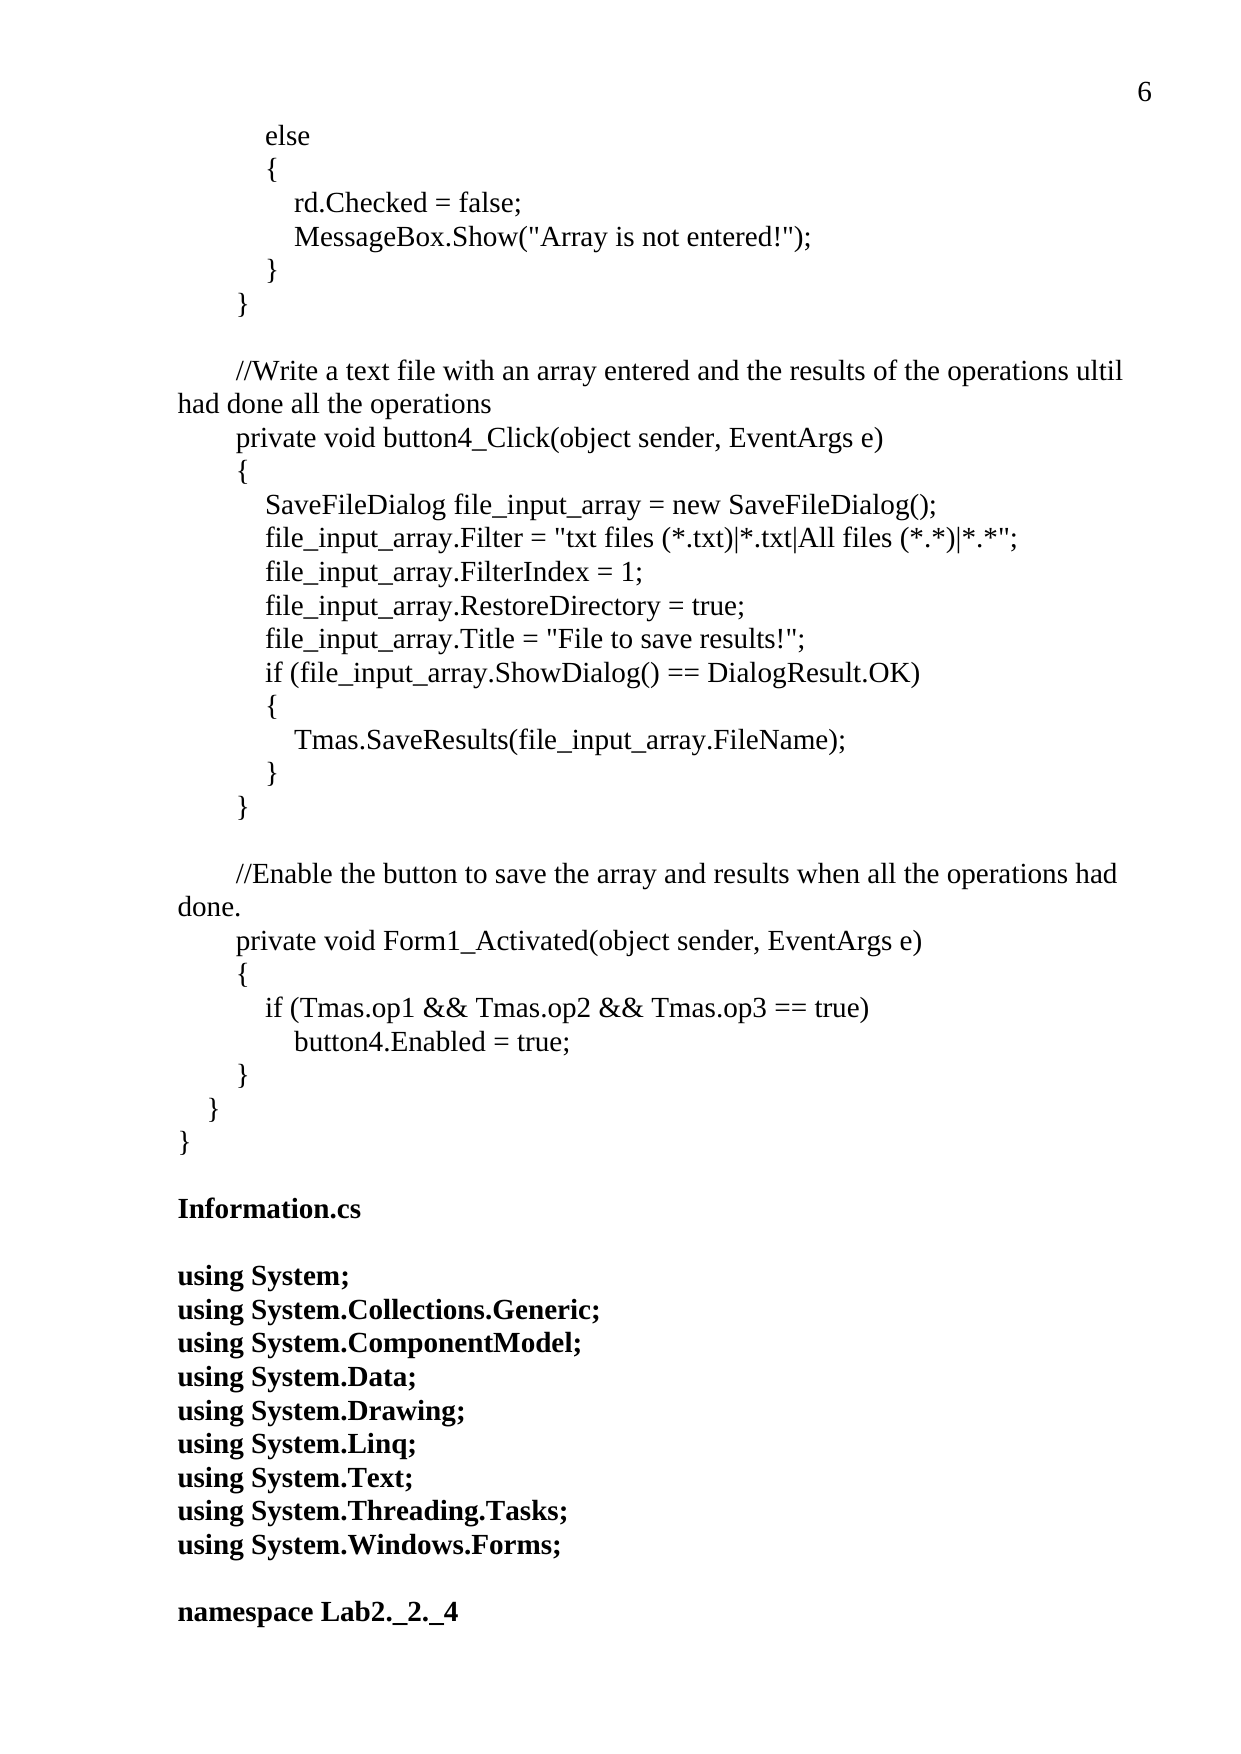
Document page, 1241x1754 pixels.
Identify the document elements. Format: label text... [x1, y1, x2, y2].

text namespace Lab2._2._4 [177, 1594, 1152, 1627]
text private void Form1_Activated(object sender, EventArgs e) [177, 923, 1152, 957]
text if (Tmas.op1 && Tmas.op2 && Tmas.op3 == true) [177, 990, 1152, 1024]
text { [177, 957, 1152, 990]
text { [177, 688, 1152, 722]
text using System.Windows.Forms; [177, 1527, 1152, 1560]
text } [177, 755, 1152, 789]
text using System.Drawing; [177, 1393, 1152, 1426]
text file_input_array.Title = "File to save results!"; [177, 621, 1152, 655]
text file_input_array.FilterIndex = 1; [177, 554, 1152, 588]
text using System.Text; [177, 1460, 1152, 1493]
text { [177, 453, 1152, 487]
text } [177, 789, 1152, 822]
text MessageBox.Show("Array is not entered!"); [177, 219, 1152, 252]
text } [177, 286, 1152, 319]
text if (file_input_array.ShowDialog() == DialogResult.OK) [177, 655, 1152, 688]
text { [177, 152, 1152, 185]
text using System.Collections.Generic; [177, 1292, 1152, 1326]
text } [177, 1124, 1152, 1158]
text using System.Threading.Tasks; [177, 1493, 1152, 1527]
text } [177, 1091, 1152, 1124]
text else [177, 118, 1152, 152]
text SaveFileDialog file_input_array = new SaveFileDialog(); [177, 487, 1152, 521]
text using System; [177, 1258, 1152, 1292]
text using System.Data; [177, 1359, 1152, 1393]
text file_input_array.RestoreDirectory = true; [177, 588, 1152, 621]
text rd.Checked = false; [177, 185, 1152, 219]
text private void button4_Click(object sender, EventArgs e) [177, 420, 1152, 453]
text button4.Enabled = true; [177, 1024, 1152, 1057]
text Tmas.SaveResults(file_input_array.FileName); [177, 722, 1152, 755]
text } [177, 252, 1152, 286]
text Information.cs [177, 1191, 1152, 1225]
text } [177, 1057, 1152, 1091]
text file_input_array.Filter = "txt files (*.txt)|*.txt|All files (*.*)|*.*"; [177, 521, 1152, 554]
text //Write a text file with an array entered and the results of the operations ultil had done all the operations [177, 353, 1152, 420]
text using System.Linq; [177, 1426, 1152, 1460]
text //Enable the button to save the array and results when all the operations had done. [177, 856, 1152, 923]
text using System.ComponentModel; [177, 1326, 1152, 1359]
